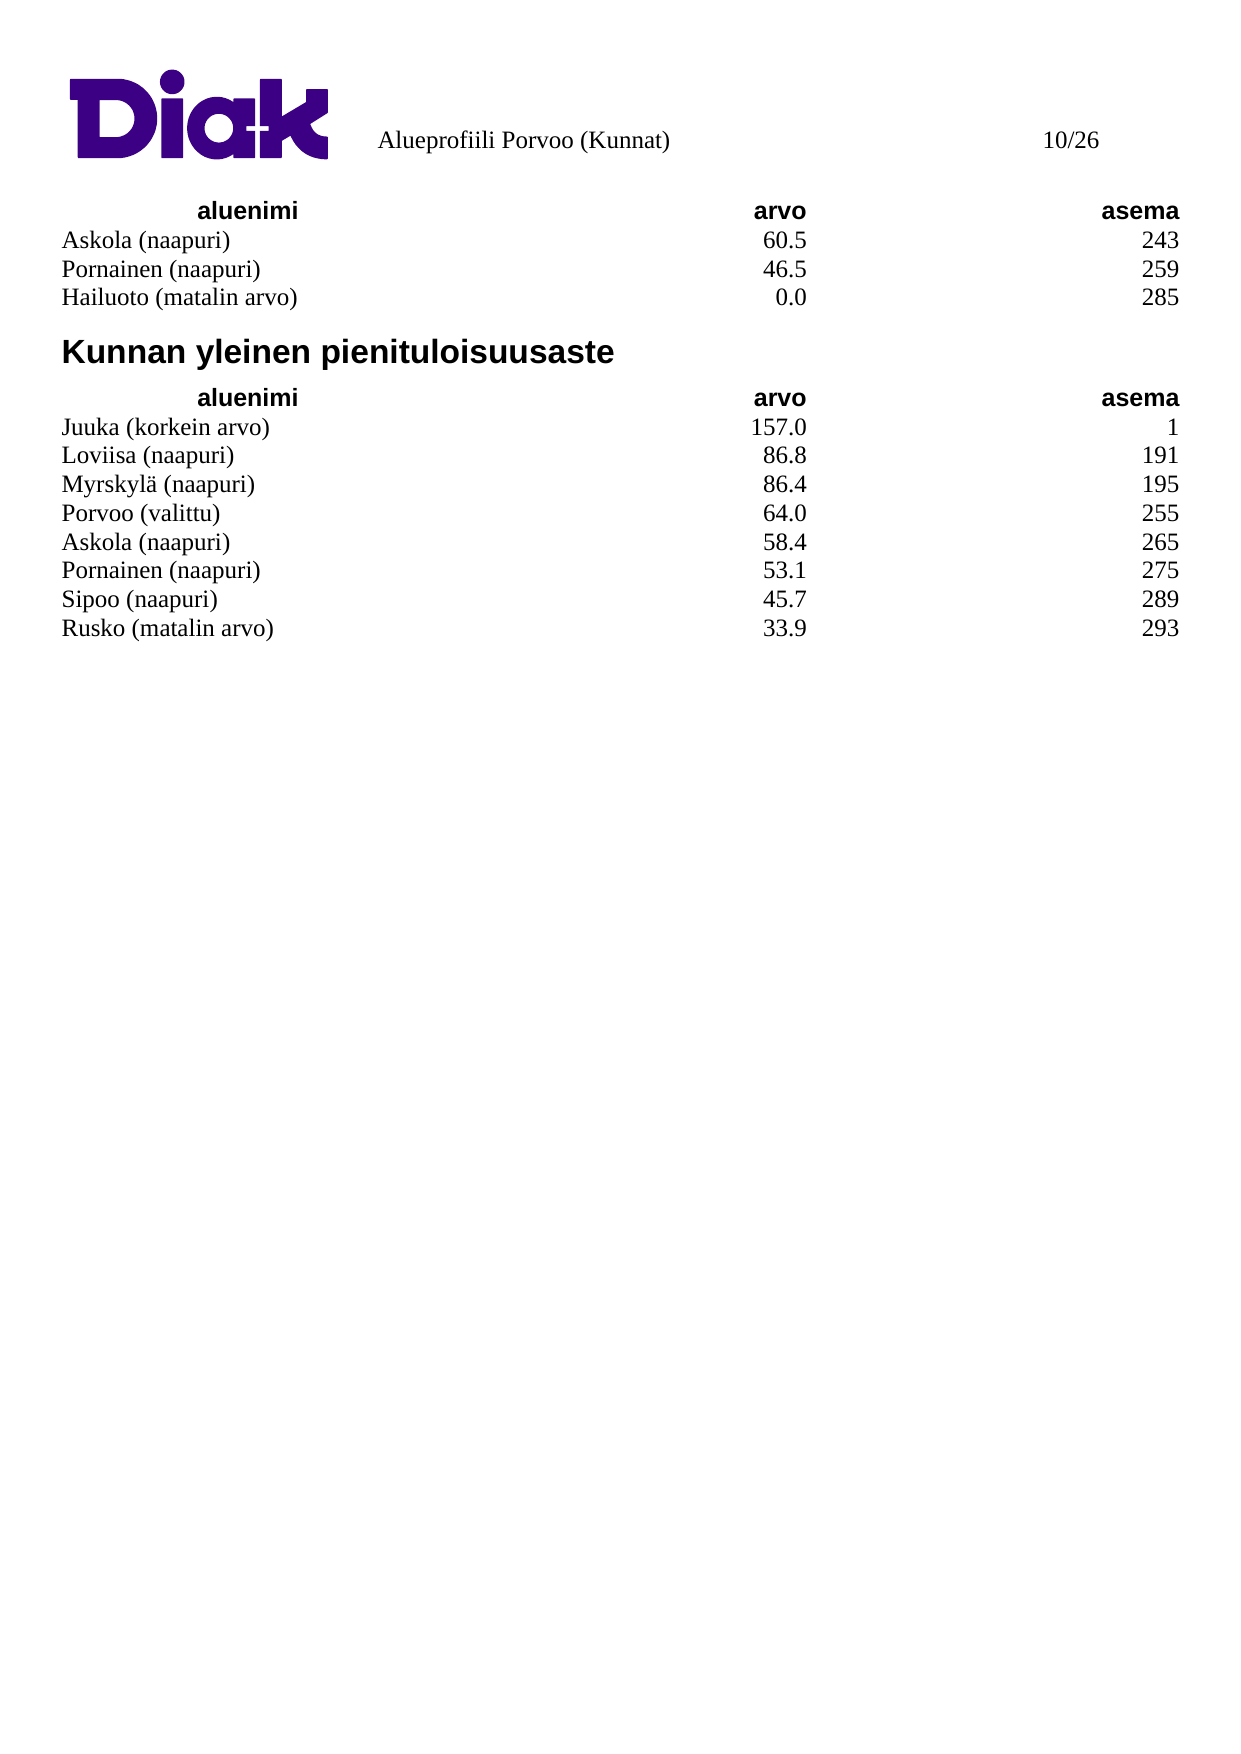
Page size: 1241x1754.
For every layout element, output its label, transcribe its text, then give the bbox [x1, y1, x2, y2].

table_cell 86.8 [434, 441, 806, 469]
table_cell Pornainen (naapuri) [61, 254, 434, 282]
table_cell 259 [806, 254, 1179, 282]
table_header aluenimi [61, 196, 434, 225]
table_cell 1 [806, 412, 1179, 441]
table_cell 243 [806, 225, 1179, 254]
table_cell 285 [806, 283, 1179, 311]
table_cell 45.7 [434, 584, 806, 613]
table_cell Sipoo (naapuri) [61, 584, 434, 613]
table_cell 86.4 [434, 469, 806, 498]
table_cell 289 [806, 584, 1179, 613]
table_cell Hailuoto (matalin arvo) [61, 283, 434, 311]
table_cell Juuka (korkein arvo) [61, 412, 434, 441]
table_header arvo [434, 196, 806, 225]
table_cell 265 [806, 527, 1179, 556]
table_cell 58.4 [434, 527, 806, 556]
table_cell 60.5 [434, 225, 806, 254]
table_header arvo [434, 383, 806, 412]
table_cell 46.5 [434, 254, 806, 282]
table_cell 275 [806, 556, 1179, 584]
table_cell Askola (naapuri) [61, 527, 434, 556]
table_header asema [806, 383, 1179, 412]
table_cell 157.0 [434, 412, 806, 441]
table_cell 64.0 [434, 498, 806, 527]
table_header aluenimi [61, 383, 434, 412]
table_cell Askola (naapuri) [61, 225, 434, 254]
table_cell Porvoo (valittu) [61, 498, 434, 527]
table_cell Rusko (matalin arvo) [61, 613, 434, 642]
table_cell Pornainen (naapuri) [61, 556, 434, 584]
table_cell Myrskylä (naapuri) [61, 469, 434, 498]
table_cell 255 [806, 498, 1179, 527]
table_header asema [806, 196, 1179, 225]
table_cell 191 [806, 441, 1179, 469]
table_cell 293 [806, 613, 1179, 642]
table_cell 0.0 [434, 283, 806, 311]
subtitle Kunnan yleinen pienituloisuusaste [61, 332, 1179, 371]
table_cell 195 [806, 469, 1179, 498]
table_cell 33.9 [434, 613, 806, 642]
table_cell 53.1 [434, 556, 806, 584]
table_cell Loviisa (naapuri) [61, 441, 434, 469]
